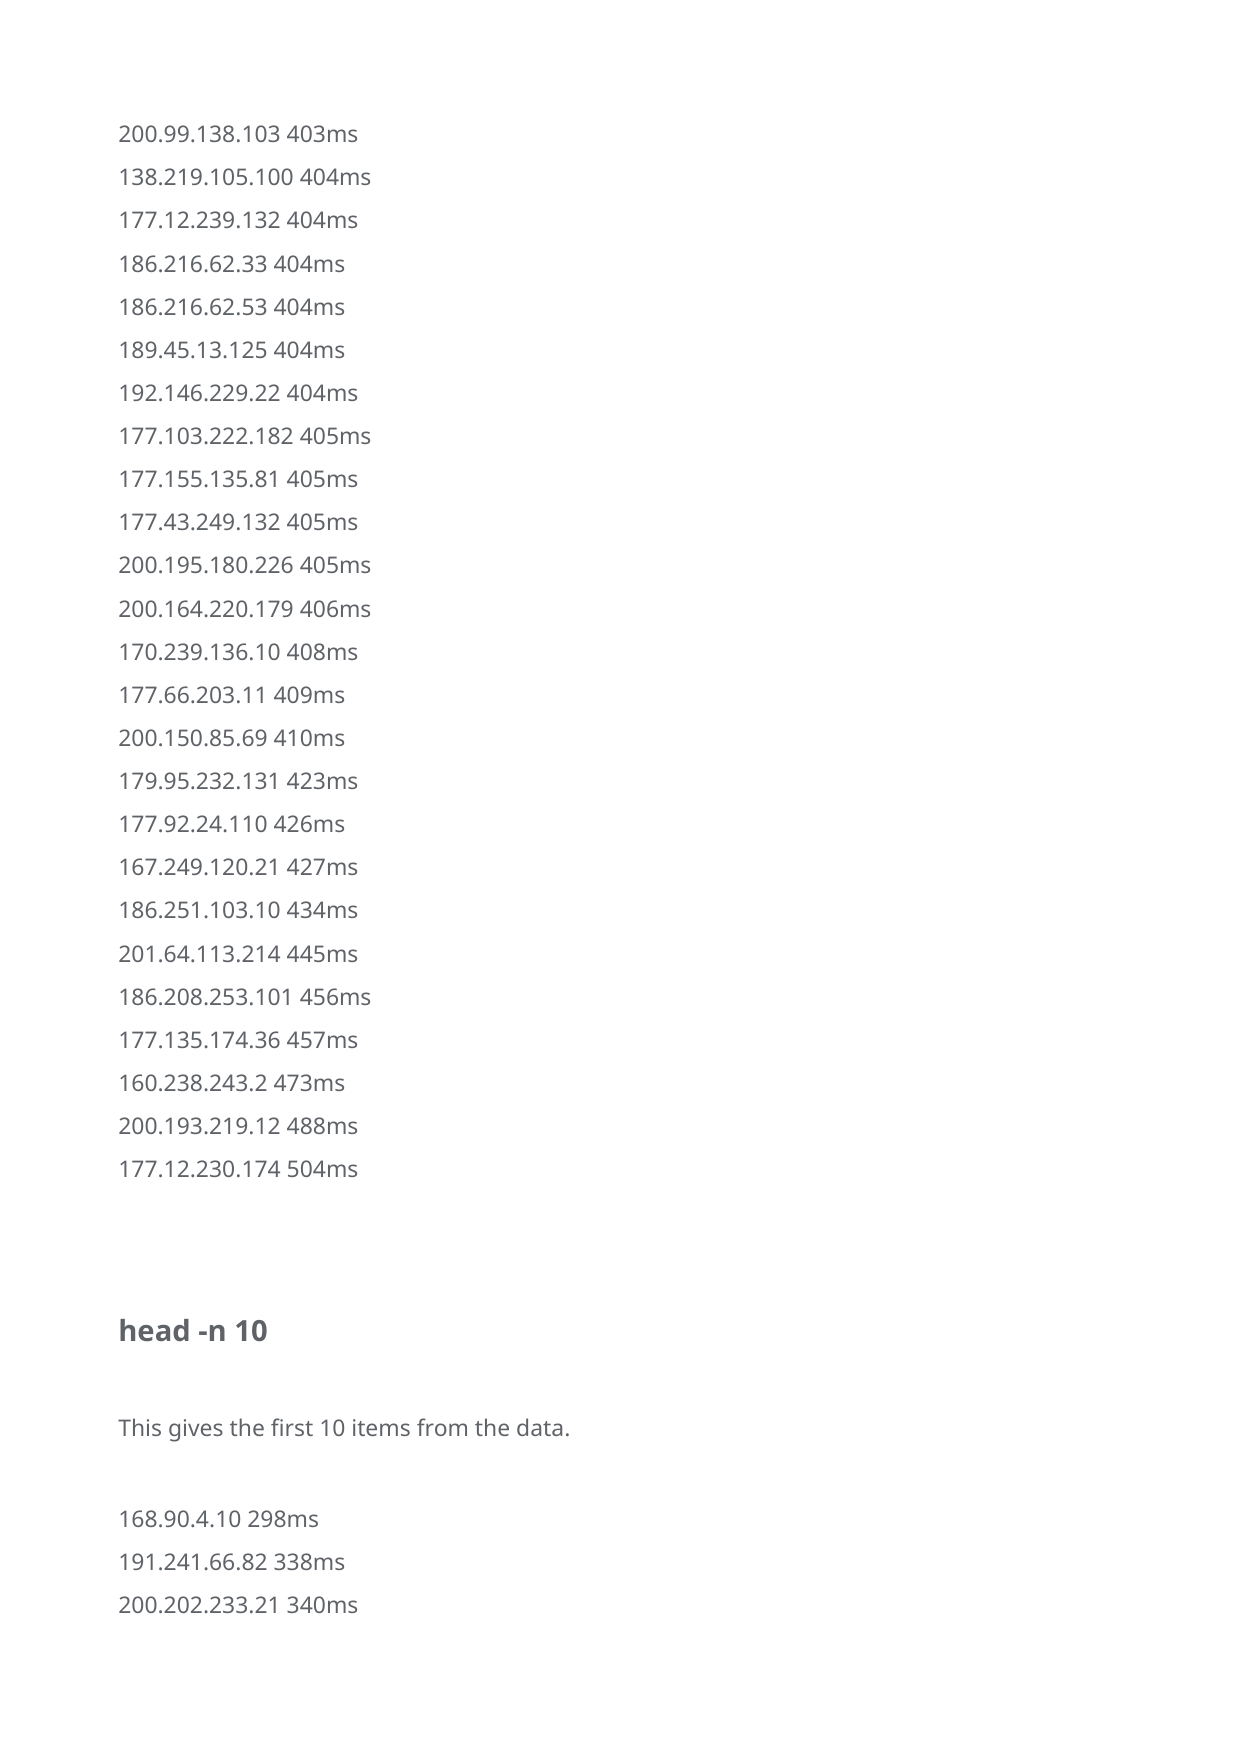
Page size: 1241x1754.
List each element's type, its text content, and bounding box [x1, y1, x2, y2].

text 177.135.174.36 457ms [118, 1024, 1122, 1055]
text 186.208.253.101 456ms [118, 981, 1122, 1012]
text 177.66.203.11 409ms [118, 679, 1122, 710]
text 170.239.136.10 408ms [118, 636, 1122, 667]
text 177.43.249.132 405ms [118, 506, 1122, 537]
text 189.45.13.125 404ms [118, 334, 1122, 365]
text 191.241.66.82 338ms [118, 1546, 1122, 1577]
text 168.90.4.10 298ms [118, 1503, 1122, 1534]
text 186.216.62.53 404ms [118, 291, 1122, 322]
text 200.150.85.69 410ms [118, 722, 1122, 753]
text 200.193.219.12 488ms [118, 1110, 1122, 1141]
text 177.103.222.182 405ms [118, 420, 1122, 451]
text 177.92.24.110 426ms [118, 808, 1122, 839]
text 192.146.229.22 404ms [118, 377, 1122, 408]
text 200.99.138.103 403ms [118, 118, 1122, 149]
text 186.251.103.10 434ms [118, 894, 1122, 926]
text head -n 10 [118, 1310, 1122, 1349]
text This gives the first 10 items from the data. [118, 1412, 1122, 1443]
text 177.12.230.174 504ms [118, 1153, 1122, 1184]
text 179.95.232.131 423ms [118, 765, 1122, 796]
text 160.238.243.2 473ms [118, 1067, 1122, 1098]
text 186.216.62.33 404ms [118, 247, 1122, 279]
text 201.64.113.214 445ms [118, 937, 1122, 969]
text 200.195.180.226 405ms [118, 549, 1122, 581]
text 177.12.239.132 404ms [118, 204, 1122, 236]
text 138.219.105.100 404ms [118, 161, 1122, 192]
text 167.249.120.21 427ms [118, 851, 1122, 882]
text 200.164.220.179 406ms [118, 592, 1122, 624]
text 200.202.233.21 340ms [118, 1589, 1122, 1620]
text 177.155.135.81 405ms [118, 463, 1122, 494]
